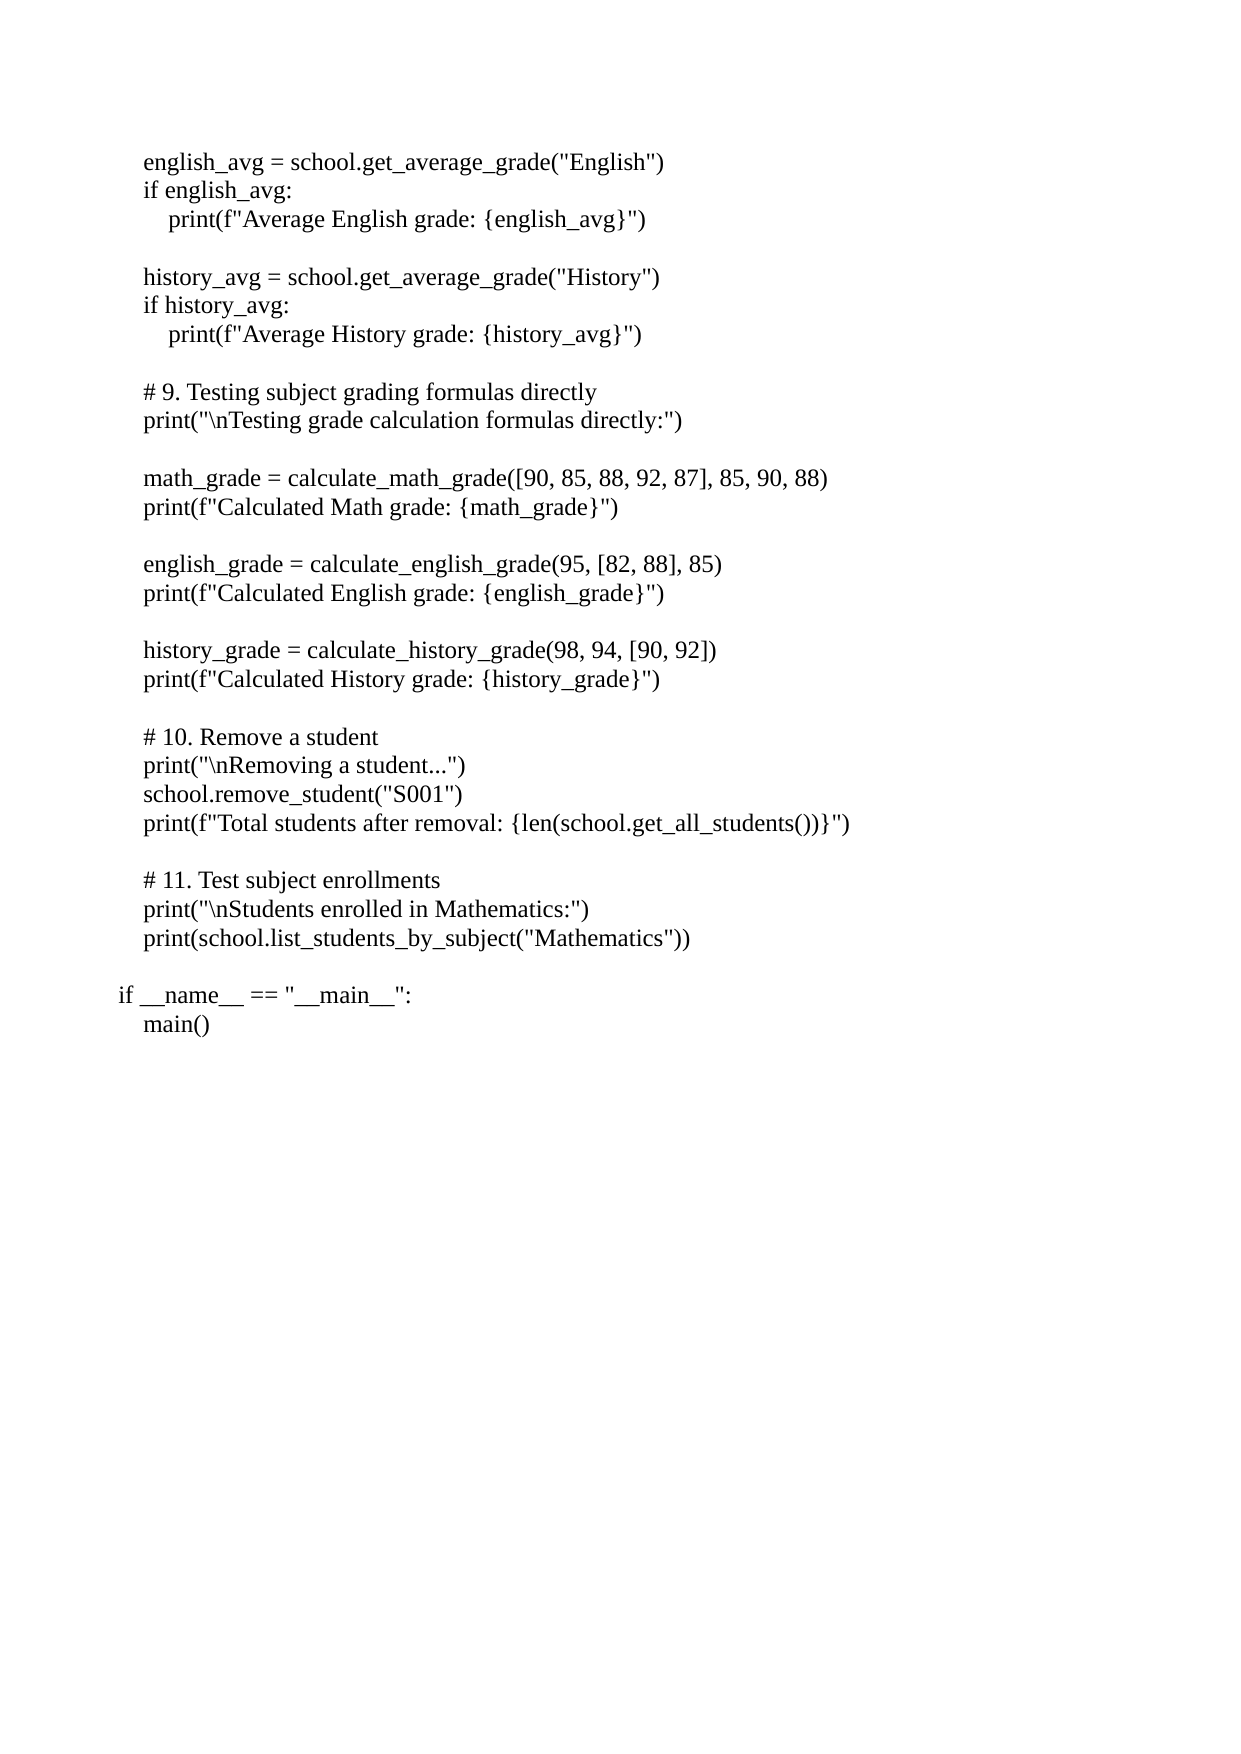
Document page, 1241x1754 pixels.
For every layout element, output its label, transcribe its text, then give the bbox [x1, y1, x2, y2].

text print(f"Total students after removal: {len(school.get_all_students())}") [118, 808, 1122, 837]
text print(school.list_students_by_subject("Mathematics")) [118, 923, 1122, 952]
text print(f"Calculated Math grade: {math_grade}") [118, 492, 1122, 521]
text print(f"Calculated English grade: {english_grade}") [118, 578, 1122, 607]
text school.remove_student("S001") [118, 779, 1122, 808]
text print("\nTesting grade calculation formulas directly:") [118, 406, 1122, 434]
text english_avg = school.get_average_grade("English") [118, 147, 1122, 176]
text if __name__ == "__main__": [118, 981, 1122, 1009]
text print(f"Average English grade: {english_avg}") [118, 204, 1122, 233]
text # 9. Testing subject grading formulas directly [118, 377, 1122, 406]
text main() [118, 1009, 1122, 1038]
text # 10. Remove a student [118, 722, 1122, 751]
text math_grade = calculate_math_grade([90, 85, 88, 92, 87], 85, 90, 88) [118, 463, 1122, 492]
text print("\nStudents enrolled in Mathematics:") [118, 894, 1122, 923]
text history_grade = calculate_history_grade(98, 94, [90, 92]) [118, 636, 1122, 664]
text print(f"Calculated History grade: {history_grade}") [118, 664, 1122, 693]
text history_avg = school.get_average_grade("History") [118, 262, 1122, 291]
text english_grade = calculate_english_grade(95, [82, 88], 85) [118, 549, 1122, 578]
text print(f"Average History grade: {history_avg}") [118, 319, 1122, 348]
text # 11. Test subject enrollments [118, 866, 1122, 894]
text if history_avg: [118, 291, 1122, 319]
text if english_avg: [118, 176, 1122, 204]
text print("\nRemoving a student...") [118, 751, 1122, 779]
